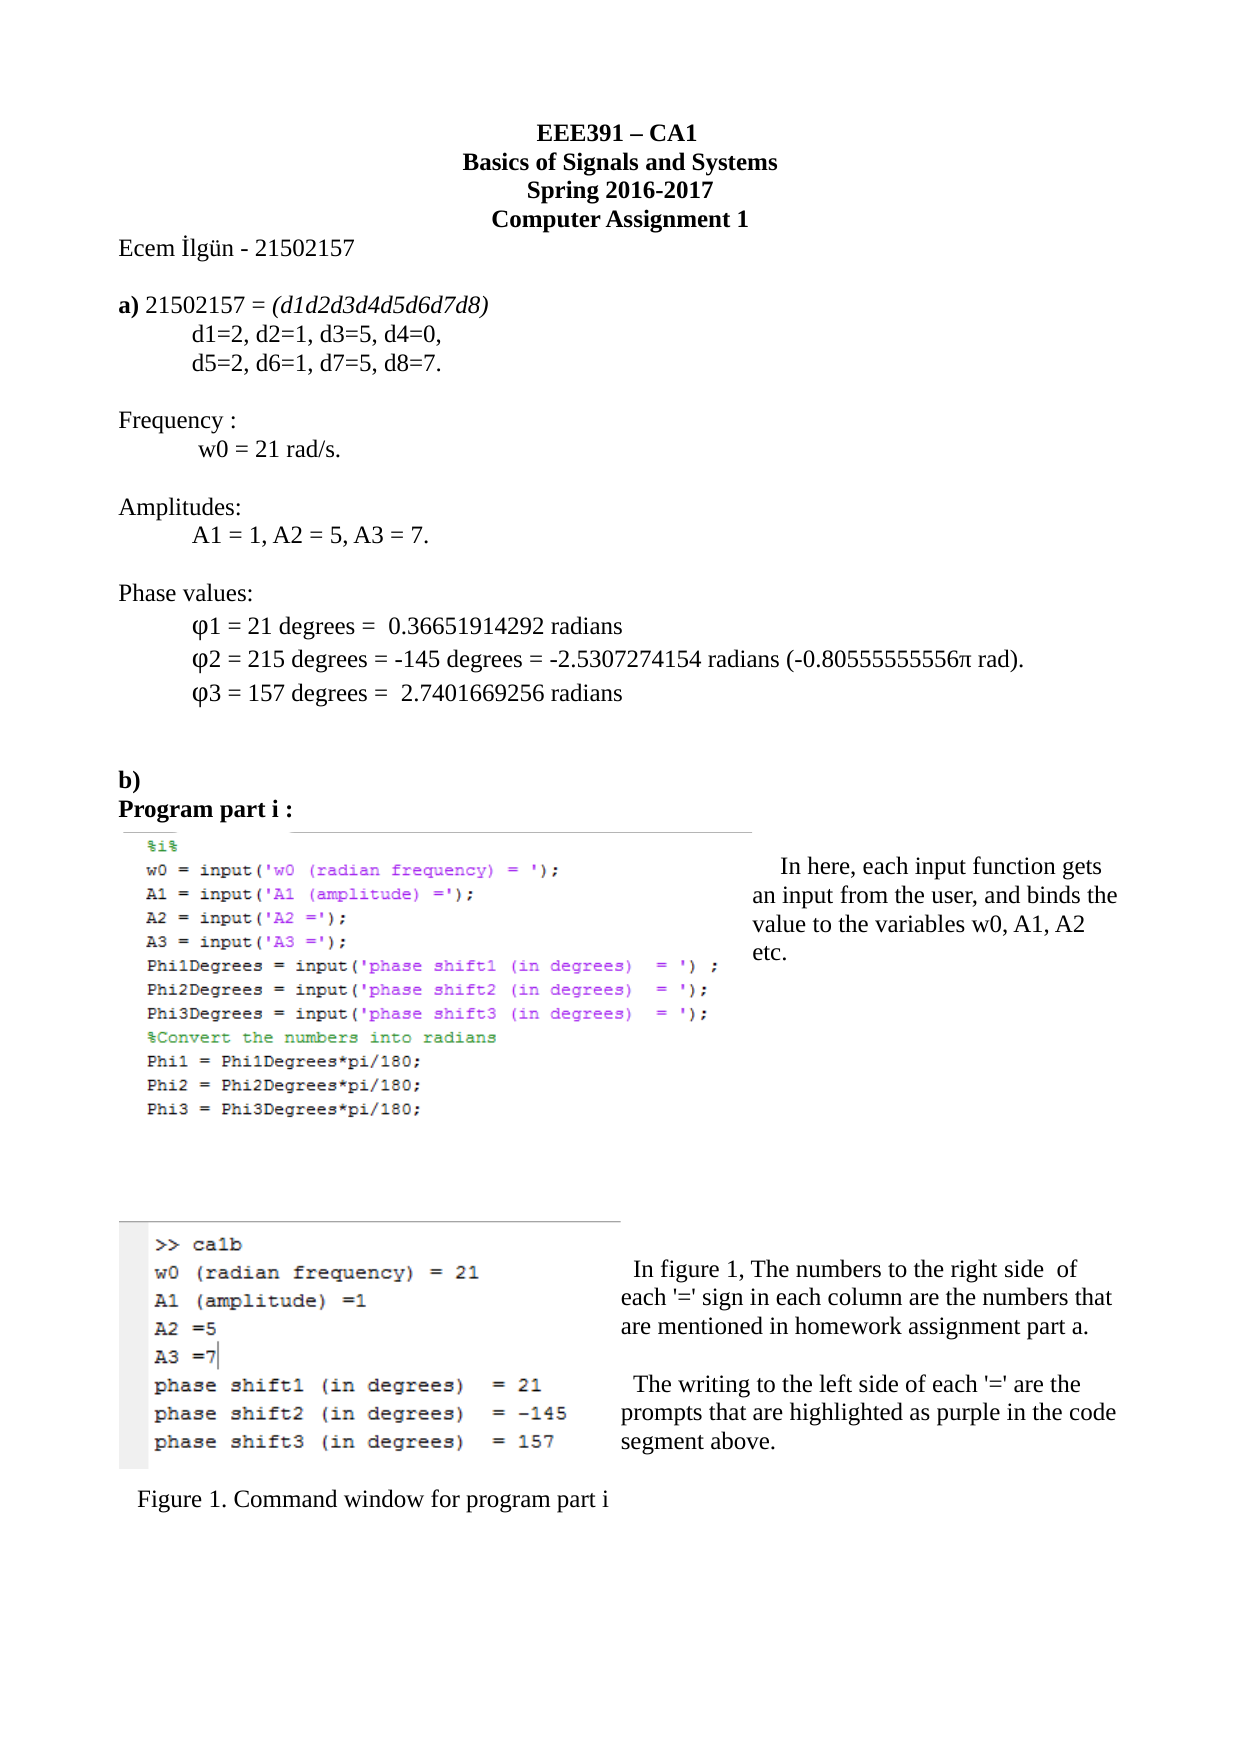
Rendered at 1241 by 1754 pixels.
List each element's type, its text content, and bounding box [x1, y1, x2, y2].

picture [119, 1221, 621, 1469]
text Ecem İlgün - 21502157 [118, 233, 1122, 262]
text Basics of Signals and Systems [118, 147, 1122, 176]
text φ3 = 157 degrees = 2.7401669256 radians [118, 674, 1122, 707]
text Phase values: [118, 578, 1122, 607]
text Spring 2016-2017 [118, 176, 1122, 204]
text b) [118, 765, 1122, 794]
text a) 21502157 = (d1d2d3d4d5d6d7d8) [118, 291, 1122, 319]
text Frequency : [118, 406, 1122, 434]
text A1 = 1, A2 = 5, A3 = 7. [118, 521, 1122, 549]
text d5=2, d6=1, d7=5, d8=7. [118, 348, 1122, 377]
text Figure 1. Command window for program part i [118, 1484, 1122, 1512]
text φ2 = 215 degrees = -145 degrees = -2.5307274154 radians (-0.80555555556π rad). [118, 640, 1122, 674]
text Computer Assignment 1 [118, 204, 1122, 233]
text w0 = 21 rad/s. [118, 434, 1122, 463]
text In here, each input function gets an input from the user, and binds the value to the variables w0, A1, A2 etc. [750, 851, 1122, 966]
text Program part i : [118, 794, 1122, 822]
text d1=2, d2=1, d3=5, d4=0, [118, 319, 1122, 348]
text Amplitudes: [118, 492, 1122, 521]
picture [123, 832, 238, 1140]
text In figure 1, The numbers to the right side of each '=' sign in each column are the numbers that are mentioned in homework assignment part a. [621, 1254, 1122, 1340]
text EEE391 – CA1 [118, 118, 1122, 147]
text φ1 = 21 degrees = 0.36651914292 radians [118, 607, 1122, 640]
text The writing to the left side of each '=' are the prompts that are highlighted as purple in the code segment above. [621, 1369, 1122, 1455]
